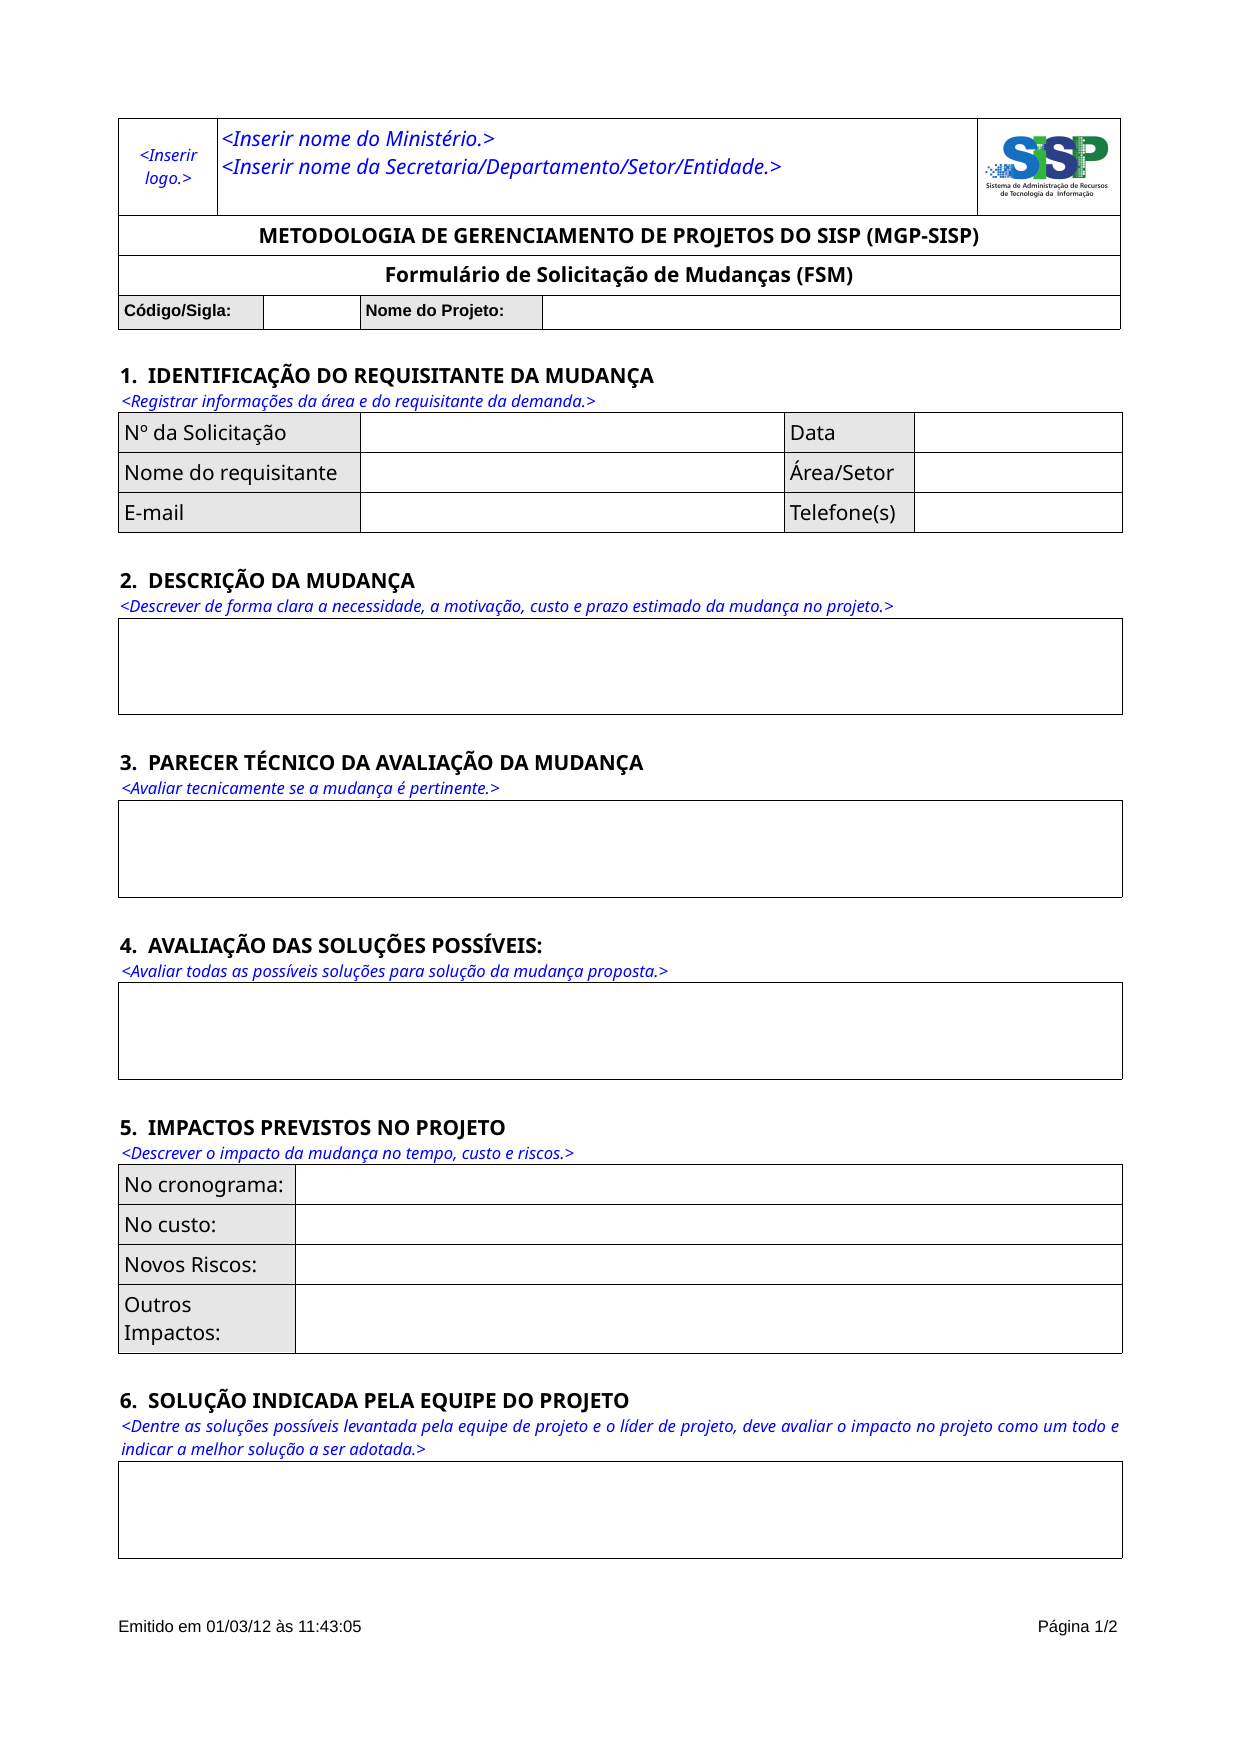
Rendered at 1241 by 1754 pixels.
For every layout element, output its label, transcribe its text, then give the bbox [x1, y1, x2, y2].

table_cell Telefone(s) [785, 493, 914, 532]
table_cell [296, 1205, 1122, 1244]
table_header No cronograma: [119, 1165, 295, 1204]
table_header Nº da Solicitação [119, 413, 360, 452]
list AVALIAÇÃO DAS SOLUÇÕES POSSÍVEIS: [119, 931, 1122, 959]
list <Descrever o impacto da mudança no tempo, custo e riscos.> [121, 1141, 1122, 1164]
table_header [119, 619, 1122, 714]
list IMPACTOS PREVISTOS NO PROJETO [119, 1113, 1122, 1141]
table_cell E-mail [119, 493, 360, 532]
table_cell No custo: [119, 1205, 295, 1244]
table_cell [361, 493, 784, 532]
table_header [361, 413, 784, 452]
table_cell Área/Setor [785, 453, 914, 492]
picture [985, 135, 1112, 198]
list <Descrever de forma clara a necessidade, a motivação, custo e prazo estimado da mudança no projeto.> [119, 595, 1122, 617]
table_cell Outros Impactos: [119, 1285, 295, 1352]
list <Dentre as soluções possíveis levantada pela equipe de projeto e o líder de projeto, deve avaliar o impacto no projeto como um todo e indicar a melhor solução a ser adotada.> [121, 1415, 1122, 1461]
list <Registrar informações da área e do requisitante da demanda.> [121, 389, 1122, 412]
list DESCRIÇÃO DA MUDANÇA [119, 566, 1122, 595]
table_header [915, 413, 1122, 452]
list PARECER TÉCNICO DA AVALIAÇÃO DA MUDANÇA [119, 748, 1122, 777]
table_header [119, 1462, 1122, 1557]
table_header [119, 801, 1122, 897]
table_cell Nome do requisitante [119, 453, 360, 492]
table_header Data [785, 413, 914, 452]
list SOLUÇÃO INDICADA PELA EQUIPE DO PROJETO [119, 1387, 1122, 1415]
table_cell [915, 453, 1122, 492]
list IDENTIFICAÇÃO DO REQUISITANTE DA MUDANÇA [119, 361, 1122, 389]
table_cell [296, 1245, 1122, 1284]
table_cell [296, 1285, 1122, 1352]
table_header [119, 983, 1122, 1079]
table_cell [361, 453, 784, 492]
table_header [296, 1165, 1122, 1204]
table_cell [915, 493, 1122, 532]
list <Avaliar todas as possíveis soluções para solução da mudança proposta.> [121, 959, 1122, 982]
list <Avaliar tecnicamente se a mudança é pertinente.> [121, 777, 1122, 800]
table_cell Novos Riscos: [119, 1245, 295, 1284]
